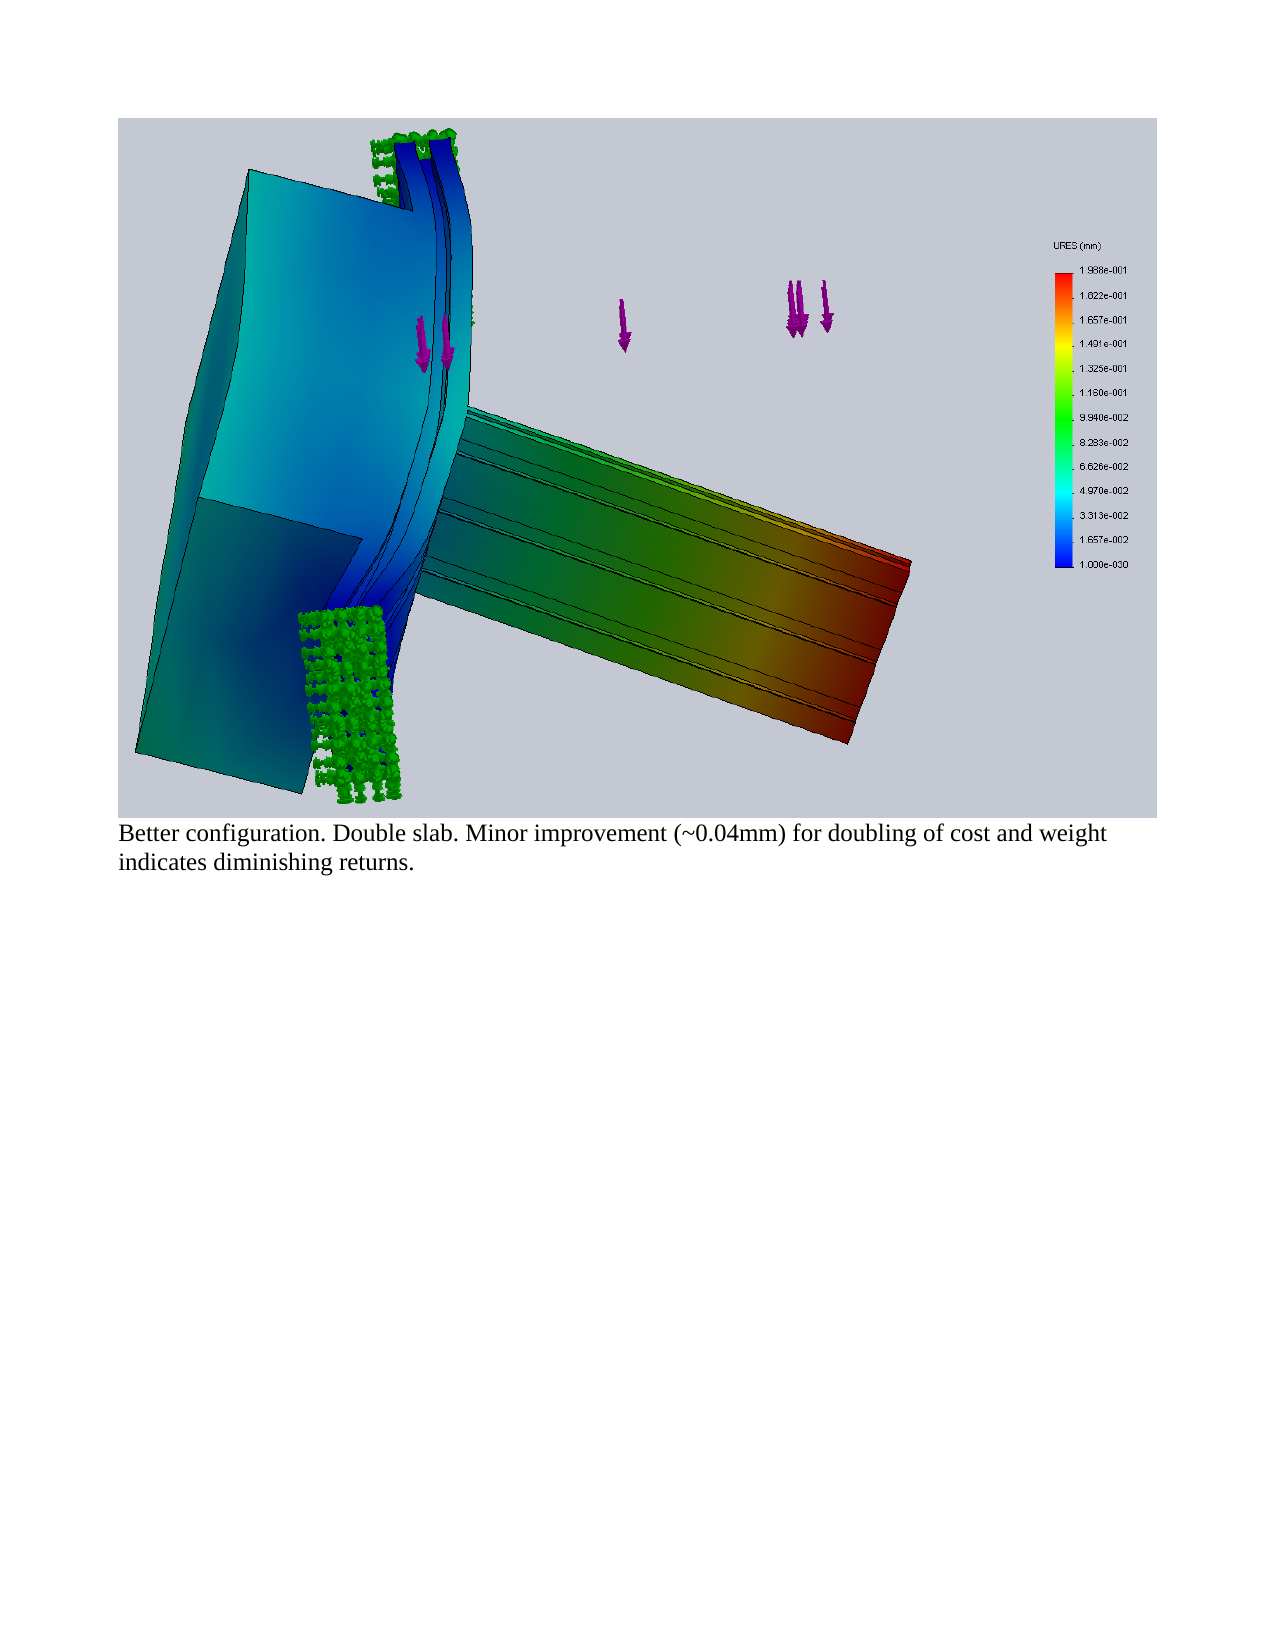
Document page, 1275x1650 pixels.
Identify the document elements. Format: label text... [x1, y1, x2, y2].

text Better configuration. Double slab. Minor improvement (~0.04mm) for doubling of cost and weight indicates diminishing returns. [118, 818, 1157, 875]
picture [118, 118, 1157, 818]
